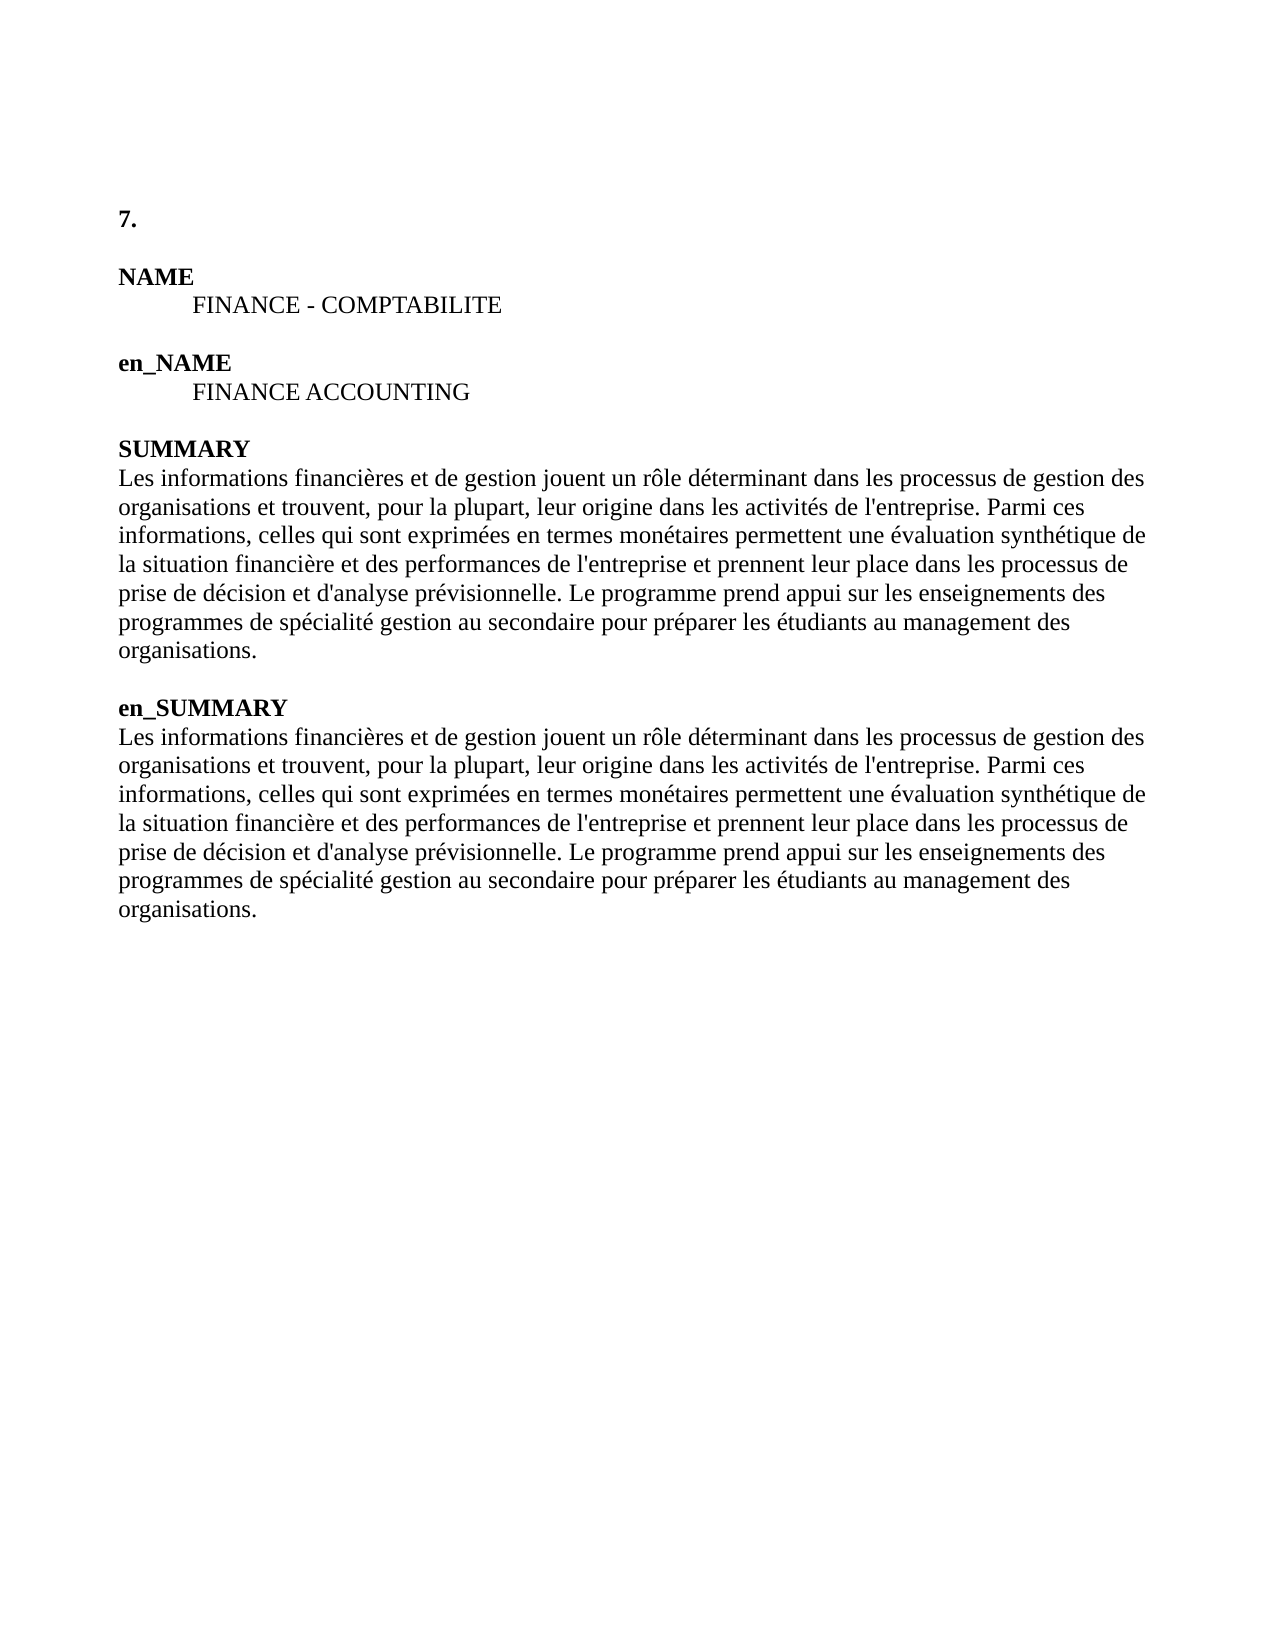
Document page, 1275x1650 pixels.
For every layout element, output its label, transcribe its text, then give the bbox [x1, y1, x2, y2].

text Les informations financières et de gestion jouent un rôle déterminant dans les processus de gestion des organisations et trouvent, pour la plupart, leur origine dans les activités de l'entreprise. Parmi ces informations, celles qui sont exprimées en termes monétaires permettent une évaluation synthétique de la situation financière et des performances de l'entreprise et prennent leur place dans les processus de prise de décision et d'analyse prévisionnelle. Le programme prend appui sur les enseignements des programmes de spécialité gestion au secondaire pour préparer les étudiants au management des organisations. [118, 722, 1157, 923]
text en_NAME [118, 348, 1157, 377]
text FINANCE - COMPTABILITE [118, 291, 1157, 319]
text 7. [118, 204, 1157, 233]
text SUMMARY [118, 434, 1157, 463]
text FINANCE ACCOUNTING [118, 377, 1157, 406]
text Les informations financières et de gestion jouent un rôle déterminant dans les processus de gestion des organisations et trouvent, pour la plupart, leur origine dans les activités de l'entreprise. Parmi ces informations, celles qui sont exprimées en termes monétaires permettent une évaluation synthétique de la situation financière et des performances de l'entreprise et prennent leur place dans les processus de prise de décision et d'analyse prévisionnelle. Le programme prend appui sur les enseignements des programmes de spécialité gestion au secondaire pour préparer les étudiants au management des organisations. [118, 463, 1157, 664]
text en_SUMMARY [118, 693, 1157, 722]
text NAME [118, 262, 1157, 291]
